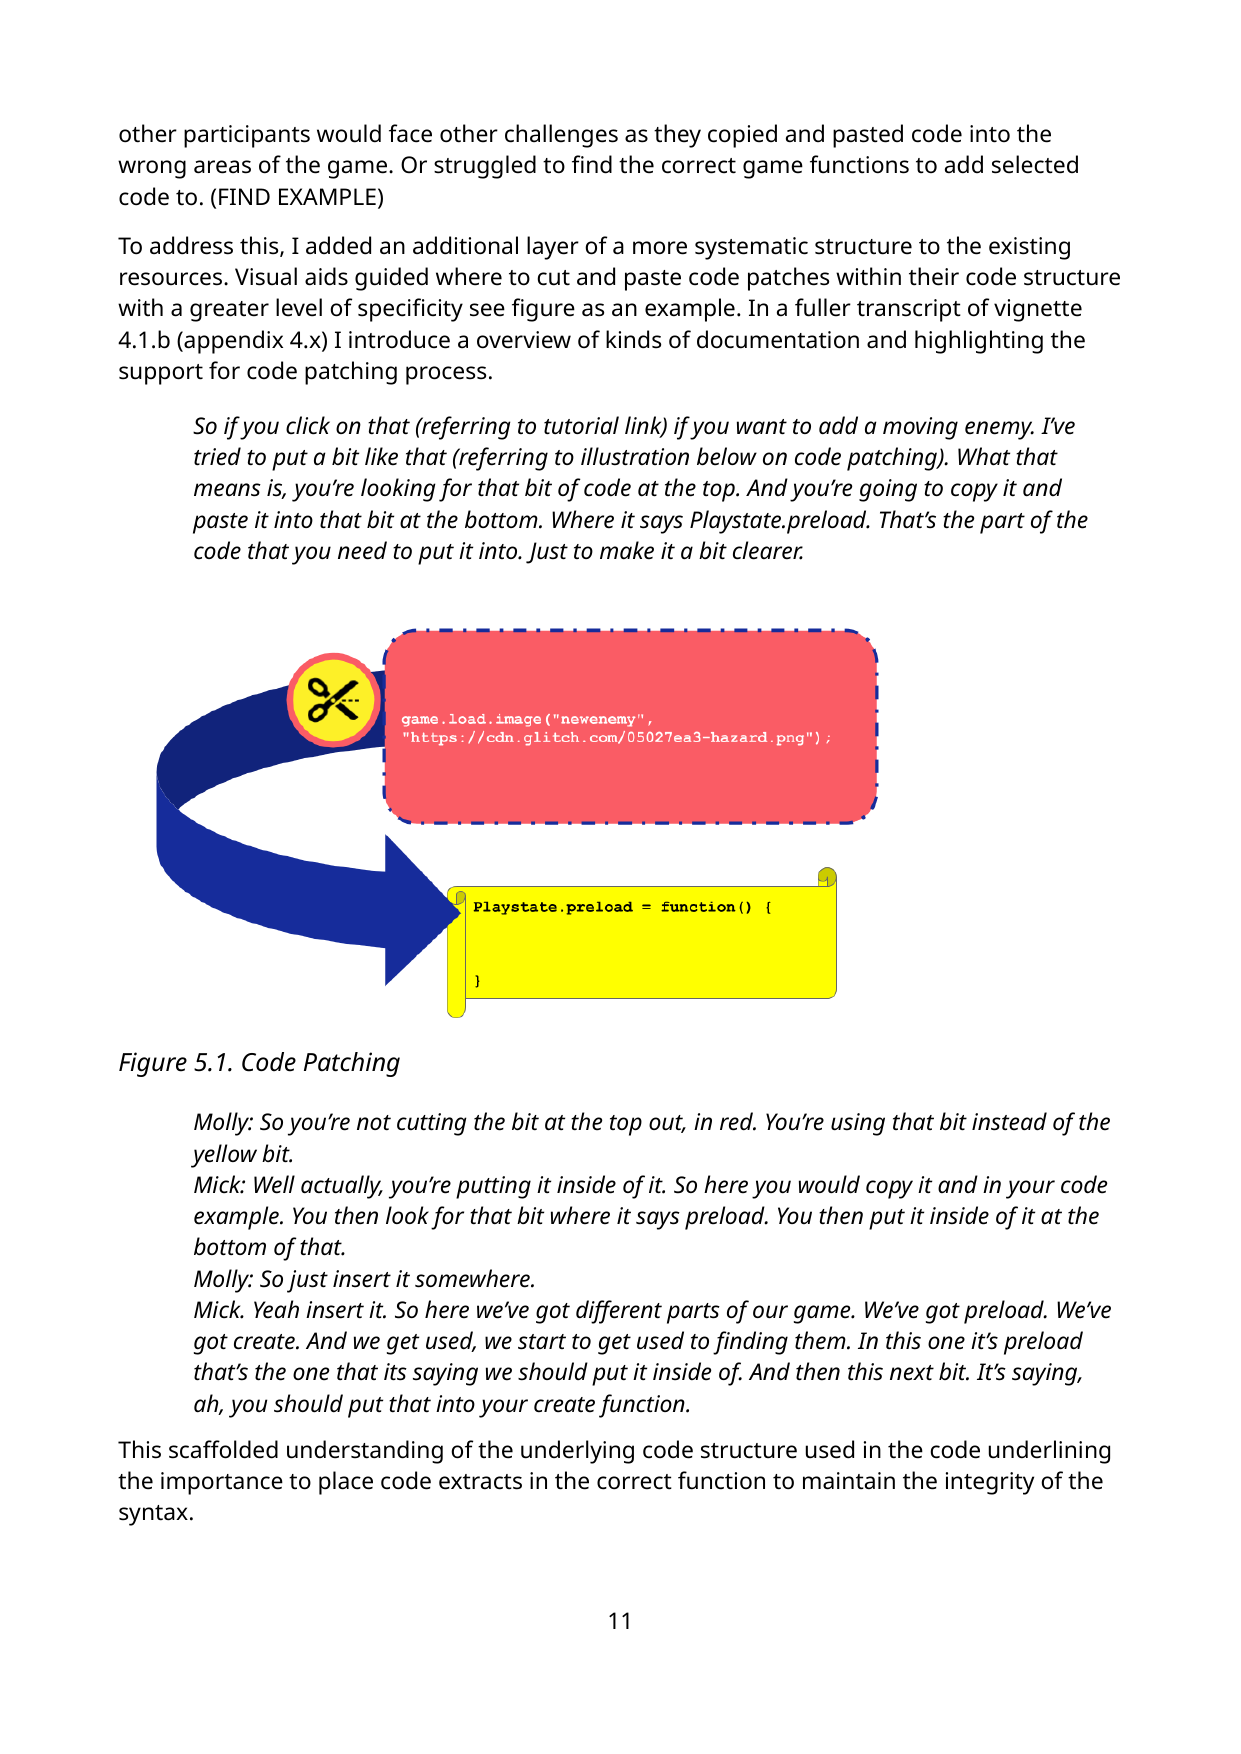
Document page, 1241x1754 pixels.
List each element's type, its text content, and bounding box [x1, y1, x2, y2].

text Molly: So just insert it somewhere. [193, 1263, 1122, 1294]
text Mick. Yeah insert it. So here we’ve got different parts of our game. We’ve got preload. We’ve got create. And we get used, we start to get used to finding them. In this one it’s preload that’s the one that its saying we should put it inside of. And then this next bit. It’s saying, ah, you should put that into your create function. [193, 1294, 1122, 1419]
text To address this, I added an additional layer of a more systematic structure to the existing resources. Visual aids guided where to cut and paste code patches within their code structure with a greater level of specificity see figure as an example. In a fuller transcript of vignette 4.1.b (appendix 4.x) I introduce a overview of kinds of documentation and highlighting the support for code patching process. [118, 230, 1122, 386]
text other participants would face other challenges as they copied and pasted code into the wrong areas of the game. Or struggled to find the correct game functions to add selected code to. (FIND EXAMPLE) [118, 118, 1122, 212]
text Figure 5.1. Code Patching [118, 1045, 1122, 1079]
text This scaffolded understanding of the underlying code structure used in the code underlining the importance to place code extracts in the correct function to maintain the integrity of the syntax. [118, 1434, 1122, 1527]
text Mick: Well actually, you’re putting it inside of it. So here you would copy it and in your code example. You then look for that bit where it says preload. You then put it inside of it at the bottom of that. [193, 1169, 1122, 1263]
text So if you click on that (referring to tutorial link) if you want to add a moving enemy. I’ve tried to put a bit like that (referring to illustration below on code patching). What that means is, you’re looking for that bit of code at the top. And you’re going to copy it and paste it into that bit at the bottom. Where it says Playstate.preload. That’s the part of the code that you need to put it into. Just to make it a bit clearer. [193, 410, 1122, 566]
text Molly: So you’re not cutting the bit at the top out, in red. You’re using that bit instead of the yellow bit. [193, 1106, 1122, 1169]
picture [118, 580, 922, 1033]
